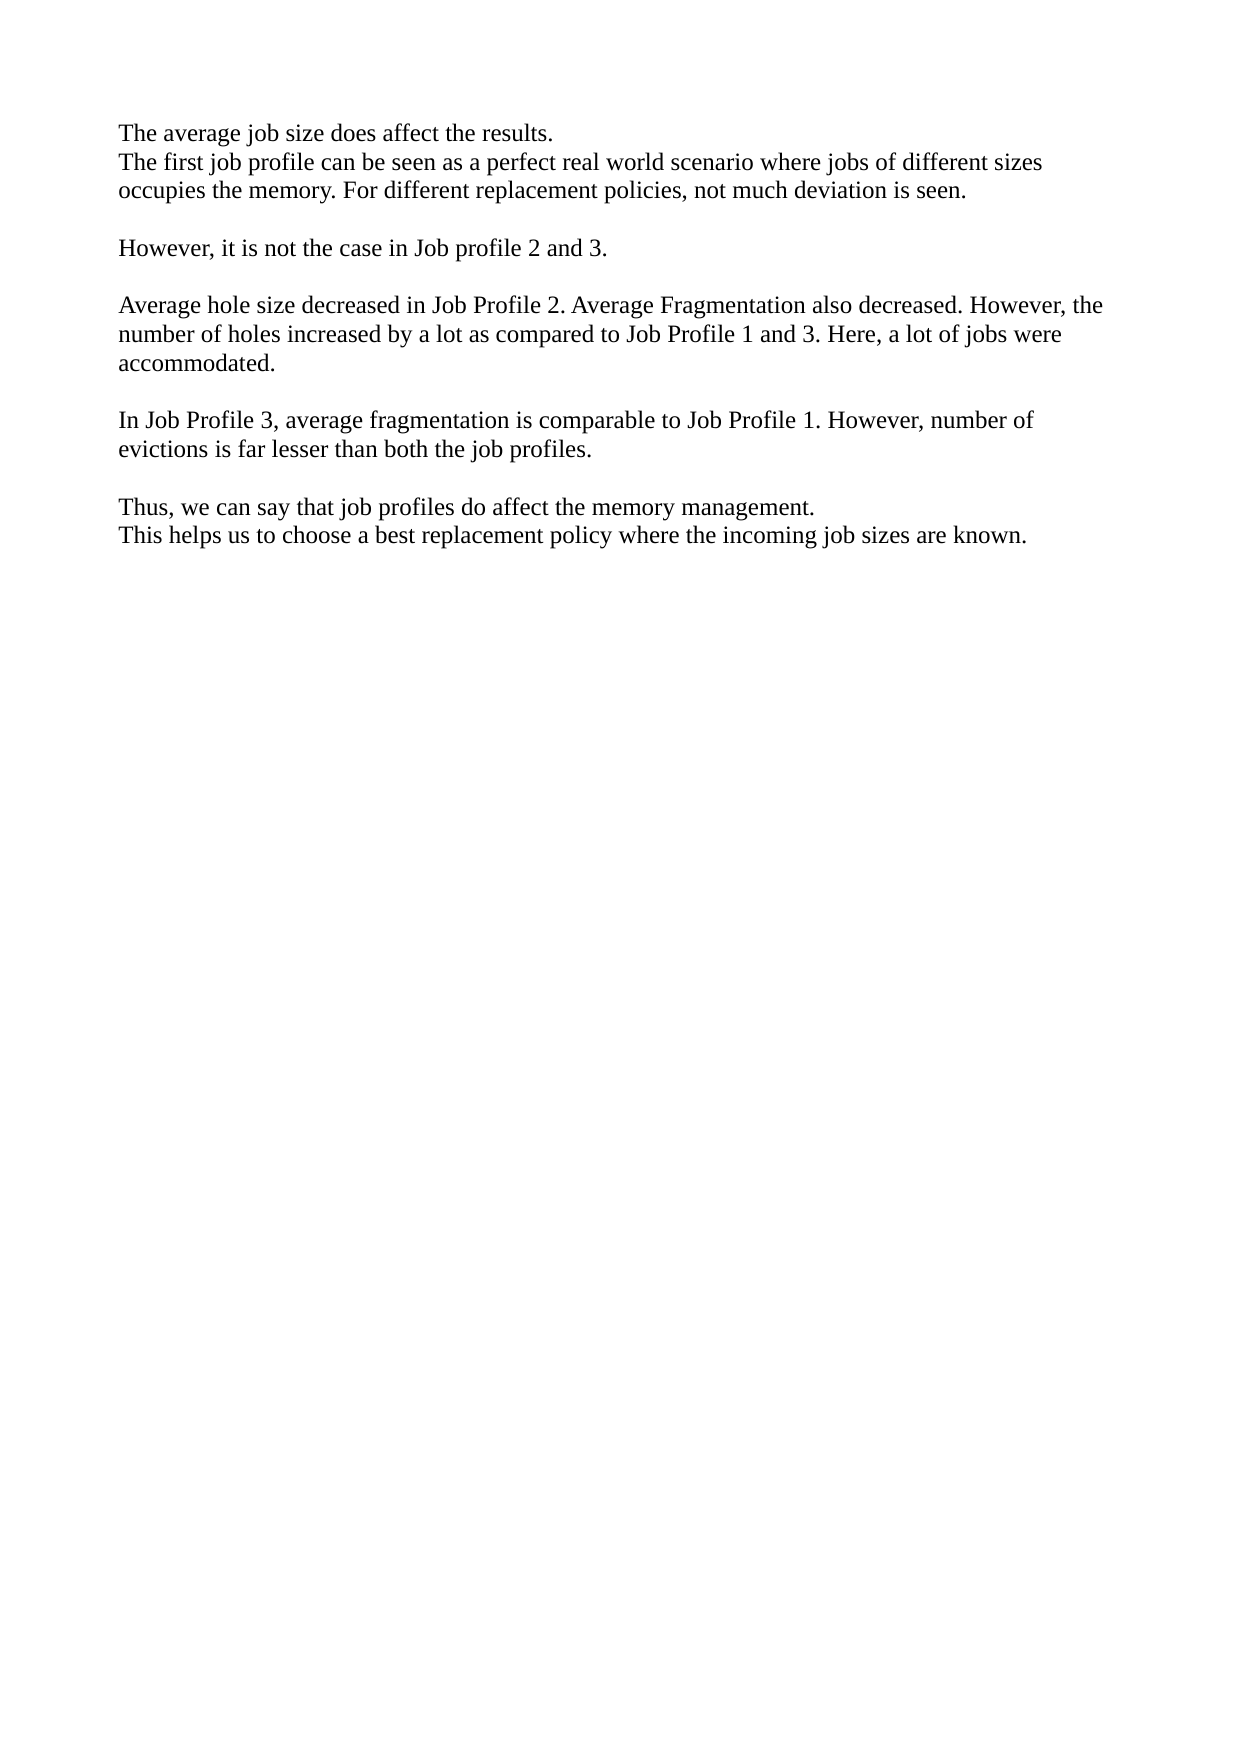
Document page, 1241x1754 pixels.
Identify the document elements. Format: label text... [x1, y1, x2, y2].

text The first job profile can be seen as a perfect real world scenario where jobs of different sizes occupies the memory. For different replacement policies, not much deviation is seen. [118, 147, 1122, 204]
text Thus, we can say that job profiles do affect the memory management. [118, 492, 1122, 521]
text This helps us to choose a best replacement policy where the incoming job sizes are known. [118, 521, 1122, 549]
text However, it is not the case in Job profile 2 and 3. [118, 233, 1122, 262]
text In Job Profile 3, average fragmentation is comparable to Job Profile 1. However, number of evictions is far lesser than both the job profiles. [118, 406, 1122, 463]
text The average job size does affect the results. [118, 118, 1122, 147]
text Average hole size decreased in Job Profile 2. Average Fragmentation also decreased. However, the number of holes increased by a lot as compared to Job Profile 1 and 3. Here, a lot of jobs were accommodated. [118, 291, 1122, 377]
